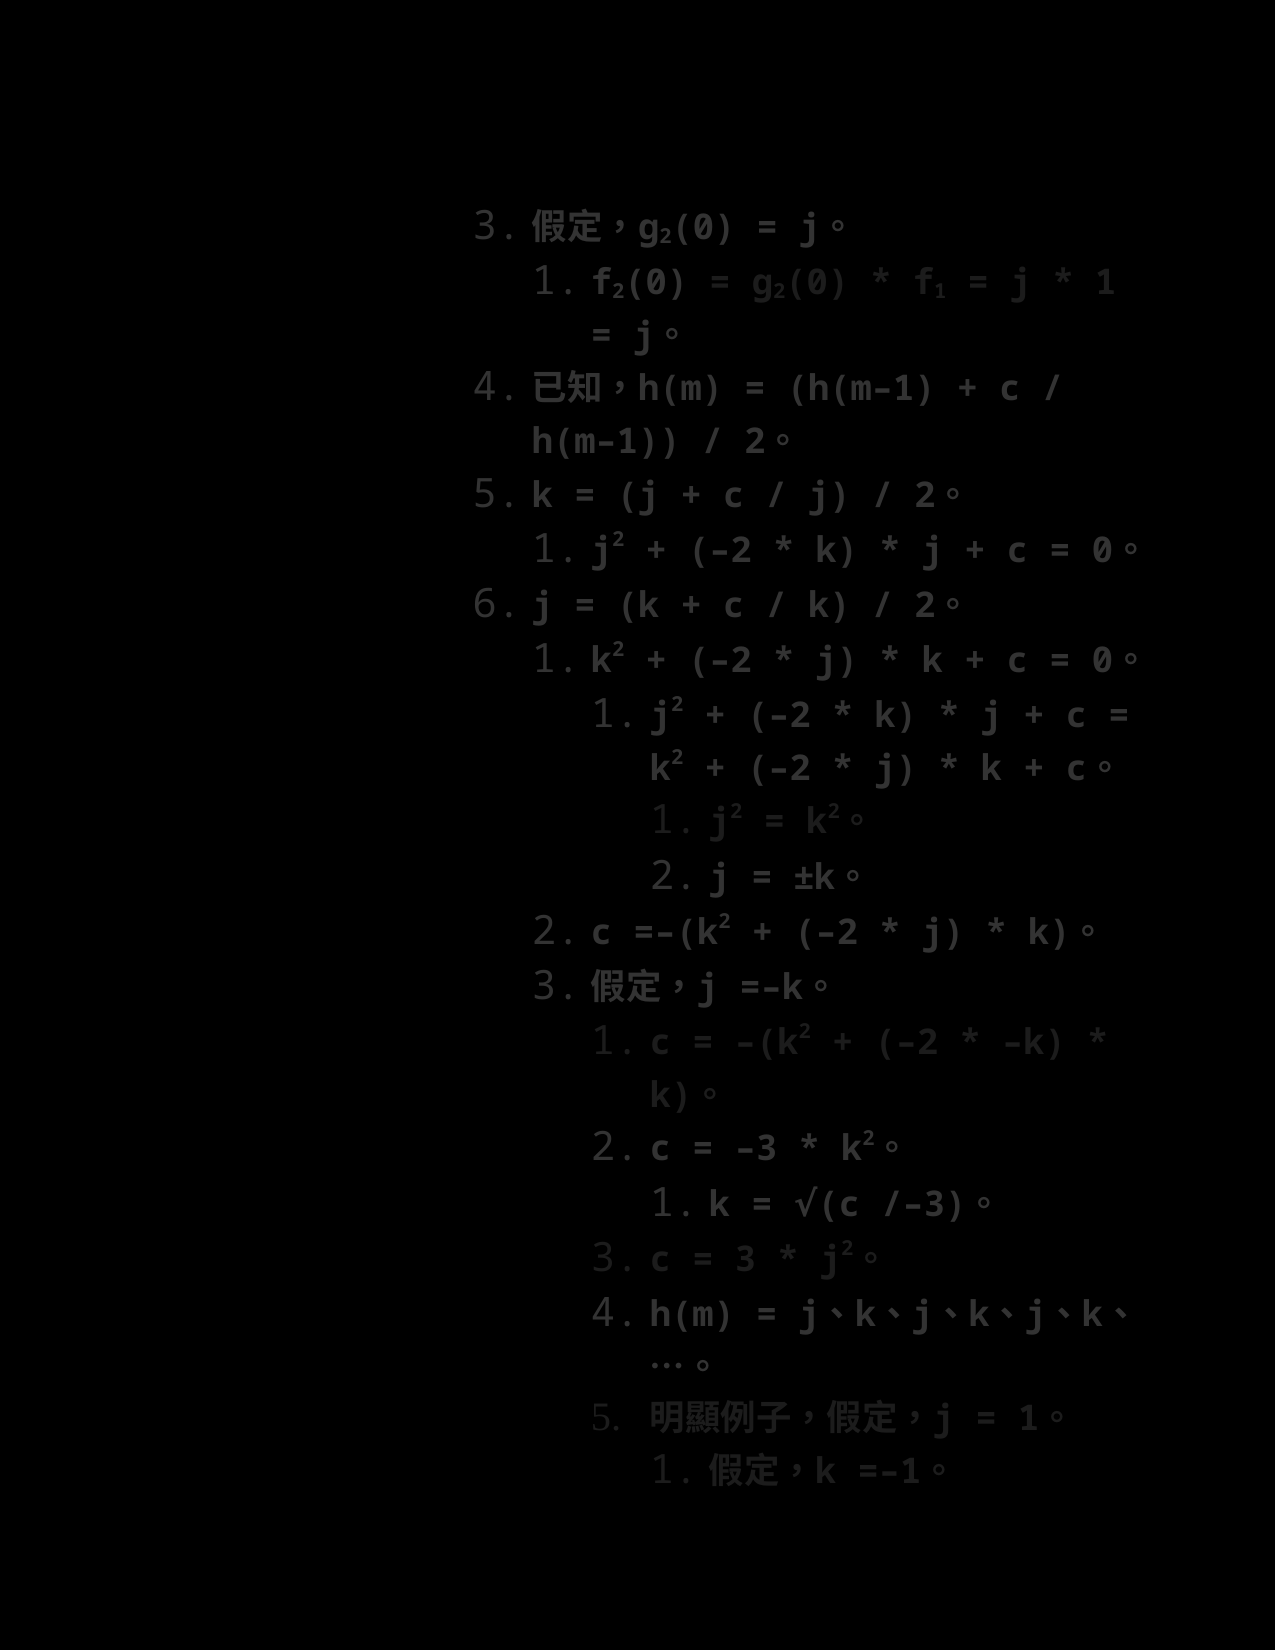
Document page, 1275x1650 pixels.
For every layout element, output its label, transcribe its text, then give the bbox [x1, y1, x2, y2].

list j2 = k2。 [649, 791, 1157, 846]
list 明顯例子，假定，j = 1。 [591, 1389, 1157, 1441]
list j2 + (–2 * k) * j + c = k2 + (–2 * j) * k + c。 [591, 684, 1157, 791]
list 假定，g2(0) = j。 [472, 196, 1157, 251]
list j = (k + c / k) / 2。 [472, 574, 1157, 629]
list 已知，h(m) = (h(m–1) + c / h(m–1)) / 2。 [472, 357, 1157, 464]
list j2 + (–2 * k) * j + c = 0。 [532, 519, 1157, 574]
list c = 3 * j2。 [591, 1228, 1157, 1283]
list k = √(c /–3)。 [649, 1173, 1157, 1228]
list c = –(k2 + (–2 * –k) * k)。 [591, 1011, 1157, 1118]
list c =–(k2 + (–2 * j) * k)。 [532, 901, 1157, 956]
list k = (j + c / j) / 2。 [472, 464, 1157, 519]
list c = –3 * k2。 [591, 1118, 1157, 1173]
list f2(0) = g2(0) * f1 = j * 1 = j。 [532, 251, 1157, 357]
list 假定，j =–k。 [532, 956, 1157, 1011]
list j = ±k。 [649, 846, 1157, 901]
list h(m) = j、k、j、k、j、k、…。 [591, 1283, 1157, 1389]
list 假定，k =–1。 [649, 1441, 1157, 1496]
list k2 + (–2 * j) * k + c = 0。 [532, 629, 1157, 684]
